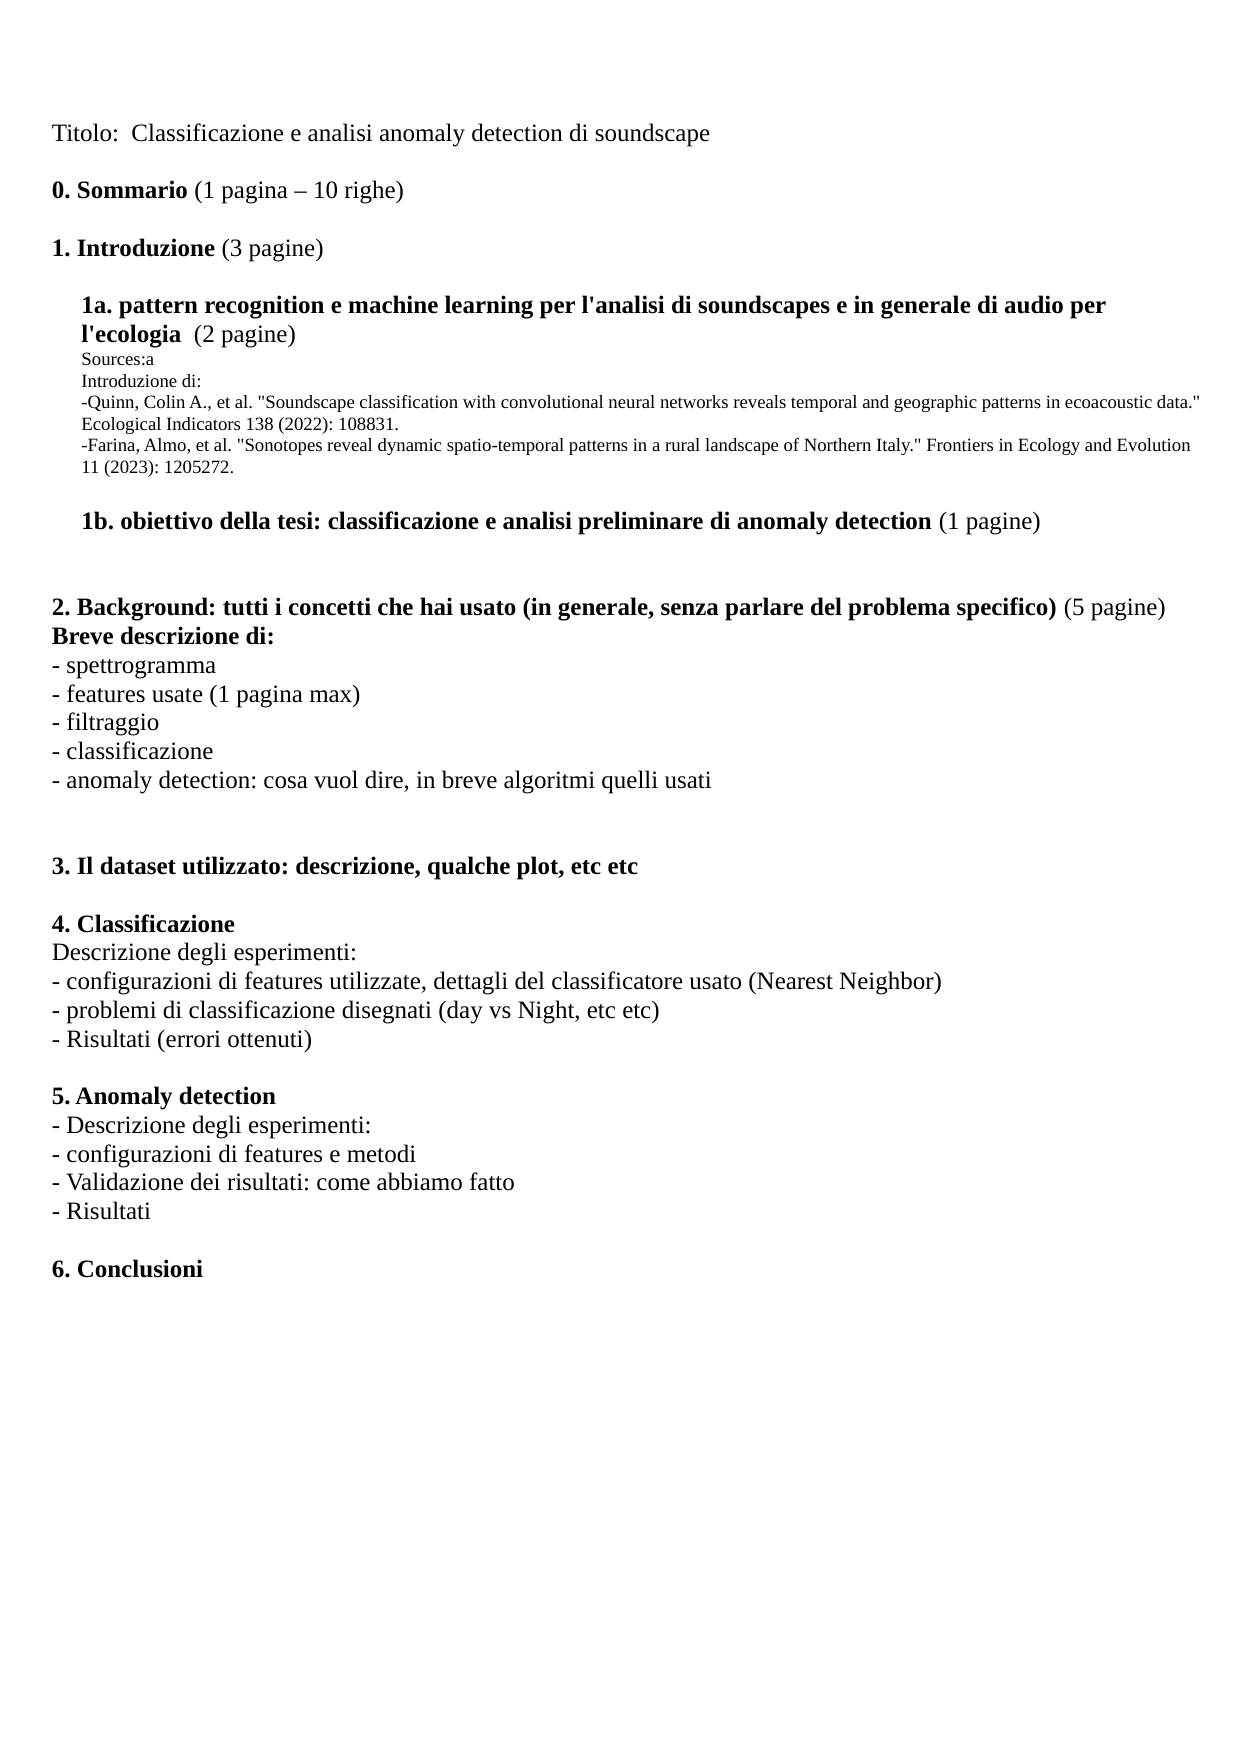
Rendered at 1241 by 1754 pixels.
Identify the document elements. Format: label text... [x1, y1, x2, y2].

text 5. Anomaly detection [52, 1081, 1205, 1110]
text - configurazioni di features e metodi [52, 1139, 1205, 1167]
text Descrizione degli esperimenti: [52, 937, 1205, 966]
text 2. Background: tutti i concetti che hai usato (in generale, senza parlare del problema specifico) (5 pagine) [52, 592, 1205, 621]
text - anomaly detection: cosa vuol dire, in breve algoritmi quelli usati [52, 765, 1205, 794]
text ­ [52, 1369, 1205, 1397]
text Titolo: Classificazione e analisi anomaly detection di soundscape [52, 118, 1205, 147]
text 3. Il dataset utilizzato: descrizione, qualche plot, etc etc [52, 851, 1205, 880]
text - Risultati [52, 1196, 1205, 1225]
text - Validazione dei risultati: come abbiamo fatto [52, 1167, 1205, 1196]
text - spettrogramma [52, 650, 1205, 679]
text 0. Sommario (1 pagina – 10 righe) [52, 176, 1205, 204]
text Breve descrizione di: [52, 621, 1205, 650]
text - Descrizione degli esperimenti: [52, 1110, 1205, 1139]
text -Quinn, Colin A., et al. "Soundscape classification with convolutional neural networks reveals temporal and geographic patterns in ecoacoustic data." Ecological Indicators 138 (2022): 108831. [81, 391, 1205, 434]
text - Risultati (errori ottenuti) [52, 1024, 1205, 1052]
text 1. Introduzione (3 pagine) [52, 233, 1205, 262]
text - classificazione [52, 736, 1205, 765]
text Sources:a [81, 348, 1205, 370]
text 6. Conclusioni [52, 1254, 1205, 1282]
text - problemi di classificazione disegnati (day vs Night, etc etc) [52, 995, 1205, 1024]
text - configurazioni di features utilizzate, dettagli del classificatore usato (Nearest Neighbor) [52, 966, 1205, 995]
text - filtraggio [52, 707, 1205, 736]
text - features usate (1 pagina max) [52, 679, 1205, 707]
text 1a. pattern recognition e machine learning per l'analisi di soundscapes e in generale di audio per l'ecologia (2 pagine) [81, 291, 1205, 348]
text Introduzione di: [81, 370, 1205, 391]
text -Farina, Almo, et al. "Sonotopes reveal dynamic spatio-temporal patterns in a rural landscape of Northern Italy." Frontiers in Ecology and Evolution 11 (2023): 1205272. [81, 434, 1205, 477]
text 1b. obiettivo della tesi: classificazione e analisi preliminare di anomaly detection (1 pagine) [81, 506, 1205, 535]
text 4. Classificazione [52, 909, 1205, 937]
